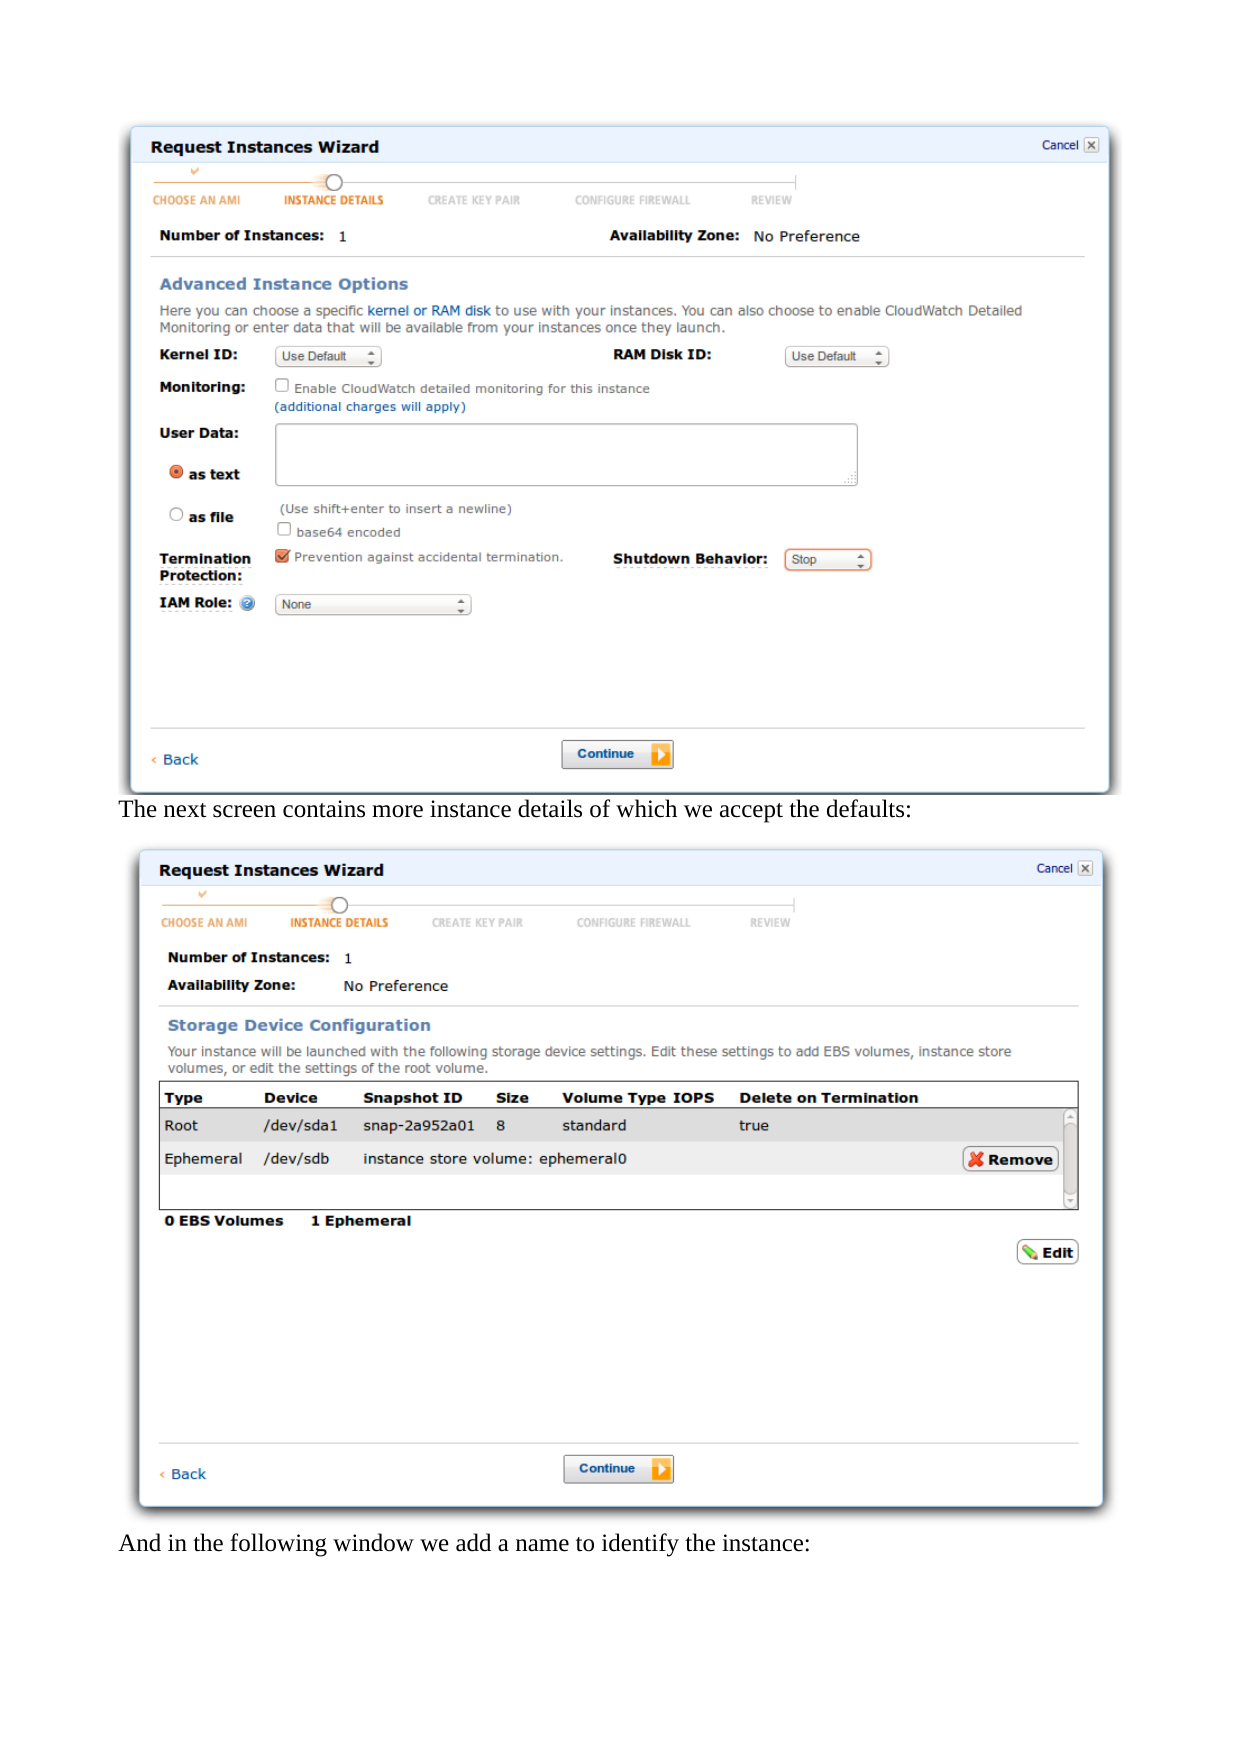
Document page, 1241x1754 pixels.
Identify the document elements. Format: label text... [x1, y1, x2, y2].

text The next screen contains more instance details of which we accept the defaults: [118, 795, 1122, 823]
text And in the following window we add a name to identify the instance: [118, 1529, 1122, 1557]
picture [118, 835, 1123, 1529]
picture [118, 118, 1123, 795]
